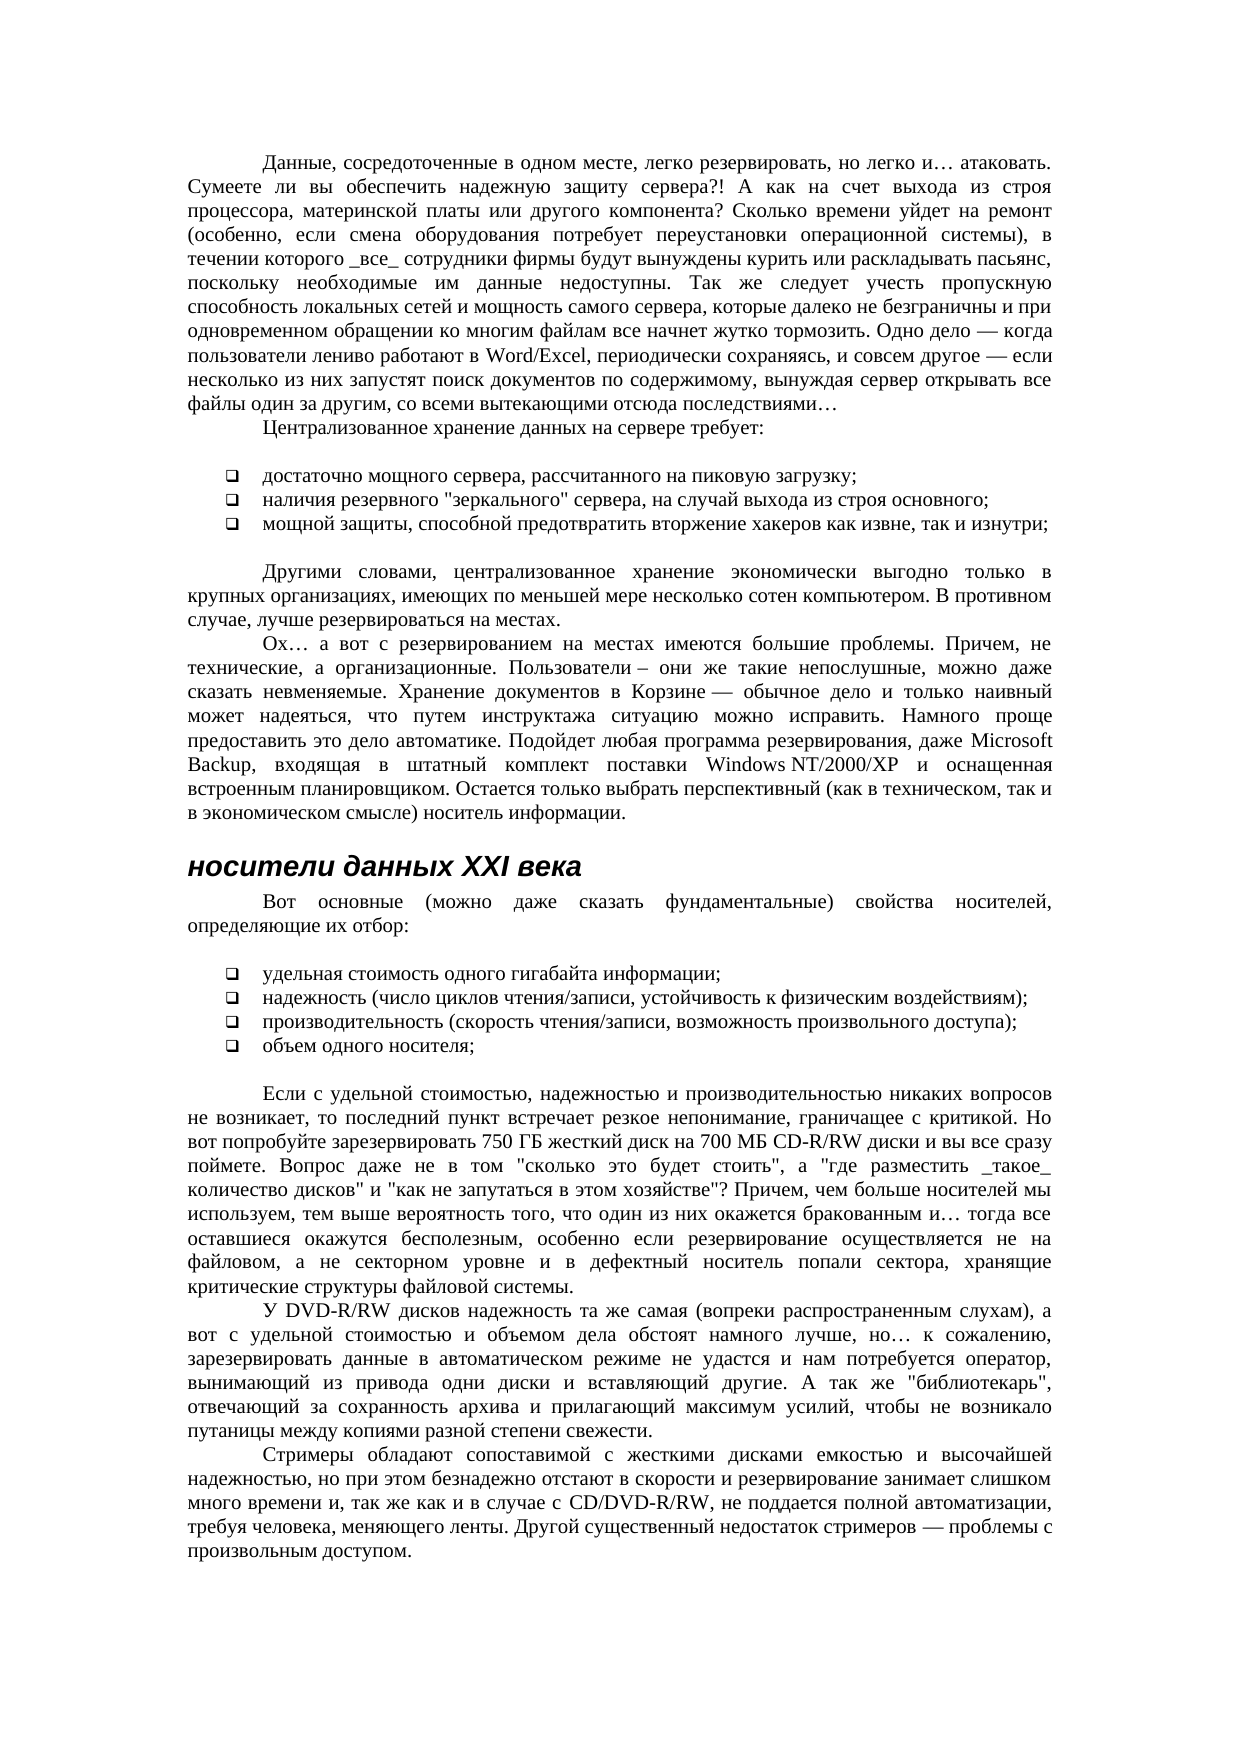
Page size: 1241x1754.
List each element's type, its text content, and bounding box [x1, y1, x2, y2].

list мощной защиты, способной предотвратить вторжение хакеров как извне, так и изнутри; [225, 511, 1053, 535]
text Другими словами, централизованное хранение экономически выгодно только в крупных организациях, имеющих по меньшей мере несколько сотен компьютером. В противном случае, лучше резервироваться на местах. [187, 559, 1053, 631]
text Данные, сосредоточенные в одном месте, легко резервировать, но легко и… атаковать. Сумеете ли вы обеспечить надежную защиту сервера?! А как на счет выхода из строя процессора, материнской платы или другого компонента? Сколько времени уйдет на ремонт (особенно, если смена оборудования потребует переустановки операционной системы), в течении которого _все_ сотрудники фирмы будут вынуждены курить или раскладывать пасьянс, поскольку необходимые им данные недоступны. Так же следует учесть пропускную способность локальных сетей и мощность самого сервера, которые далеко не безграничны и при одновременном обращении ко многим файлам все начнет жутко тормозить. Одно дело — когда пользователи лениво работают в Word/Excel, периодически сохраняясь, и совсем другое — если несколько из них запустят поиск документов по содержимому, вынуждая сервер открывать все файлы один за другим, со всеми вытекающими отсюда последствиями… [187, 150, 1053, 415]
text Стримеры обладают сопоставимой с жесткими дисками емкостью и высочайшей надежностью, но при этом безнадежно отстают в скорости и резервирование занимает слишком много времени и, так же как и в случае с CD/DVD-R/RW, не поддается полной автоматизации, требуя человека, меняющего ленты. Другой существенный недостаток стримеров — проблемы с произвольным доступом. [187, 1442, 1053, 1562]
list производительность (скорость чтения/записи, возможность произвольного доступа); [225, 1009, 1053, 1033]
list надежность (число циклов чтения/записи, устойчивость к физическим воздействиям); [225, 985, 1053, 1009]
list наличия резервного "зеркального" сервера, на случай выхода из строя основного; [225, 487, 1053, 511]
list объем одного носителя; [225, 1033, 1053, 1057]
list удельная стоимость одного гигабайта информации; [225, 961, 1053, 985]
text Централизованное хранение данных на сервере требует: [187, 415, 1053, 439]
subtitle носители данных XXI века [187, 849, 1053, 882]
text У DVD-R/RW дисков надежность та же самая (вопреки распространенным слухам), а вот с удельной стоимостью и объемом дела обстоят намного лучше, но… к сожалению, зарезервировать данные в автоматическом режиме не удастся и нам потребуется оператор, вынимающий из привода одни диски и вставляющий другие. А так же "библиотекарь", отвечающий за сохранность архива и прилагающий максимум усилий, чтобы не возникало путаницы между копиями разной степени свежести. [187, 1298, 1053, 1442]
list достаточно мощного сервера, рассчитанного на пиковую загрузку; [225, 463, 1053, 487]
text Если с удельной стоимостью, надежностью и производительностью никаких вопросов не возникает, то последний пункт встречает резкое непонимание, граничащее с критикой. Но вот попробуйте зарезервировать 750 ГБ жесткий диск на 700 МБ CD-R/RW диски и вы все сразу поймете. Вопрос даже не в том "сколько это будет стоить", а "где разместить _такое_ количество дисков" и "как не запутаться в этом хозяйстве"? Причем, чем больше носителей мы используем, тем выше вероятность того, что один из них окажется бракованным и… тогда все оставшиеся окажутся бесполезным, особенно если резервирование осуществляется не на файловом, а не секторном уровне и в дефектный носитель попали сектора, хранящие критические структуры файловой системы. [187, 1081, 1053, 1298]
text Ох… а вот с резервированием на местах имеются большие проблемы. Причем, не технические, а организационные. Пользователи – они же такие непослушные, можно даже сказать невменяемые. Хранение документов в Корзине — обычное дело и только наивный может надеяться, что путем инструктажа ситуацию можно исправить. Намного проще предоставить это дело автоматике. Подойдет любая программа резервирования, даже Microsoft Backup, входящая в штатный комплект поставки Windows NT/2000/XP и оснащенная встроенным планировщиком. Остается только выбрать перспективный (как в техническом, так и в экономическом смысле) носитель информации. [187, 631, 1053, 824]
text Вот основные (можно даже сказать фундаментальные) свойства носителей, определяющие их отбор: [187, 888, 1053, 937]
